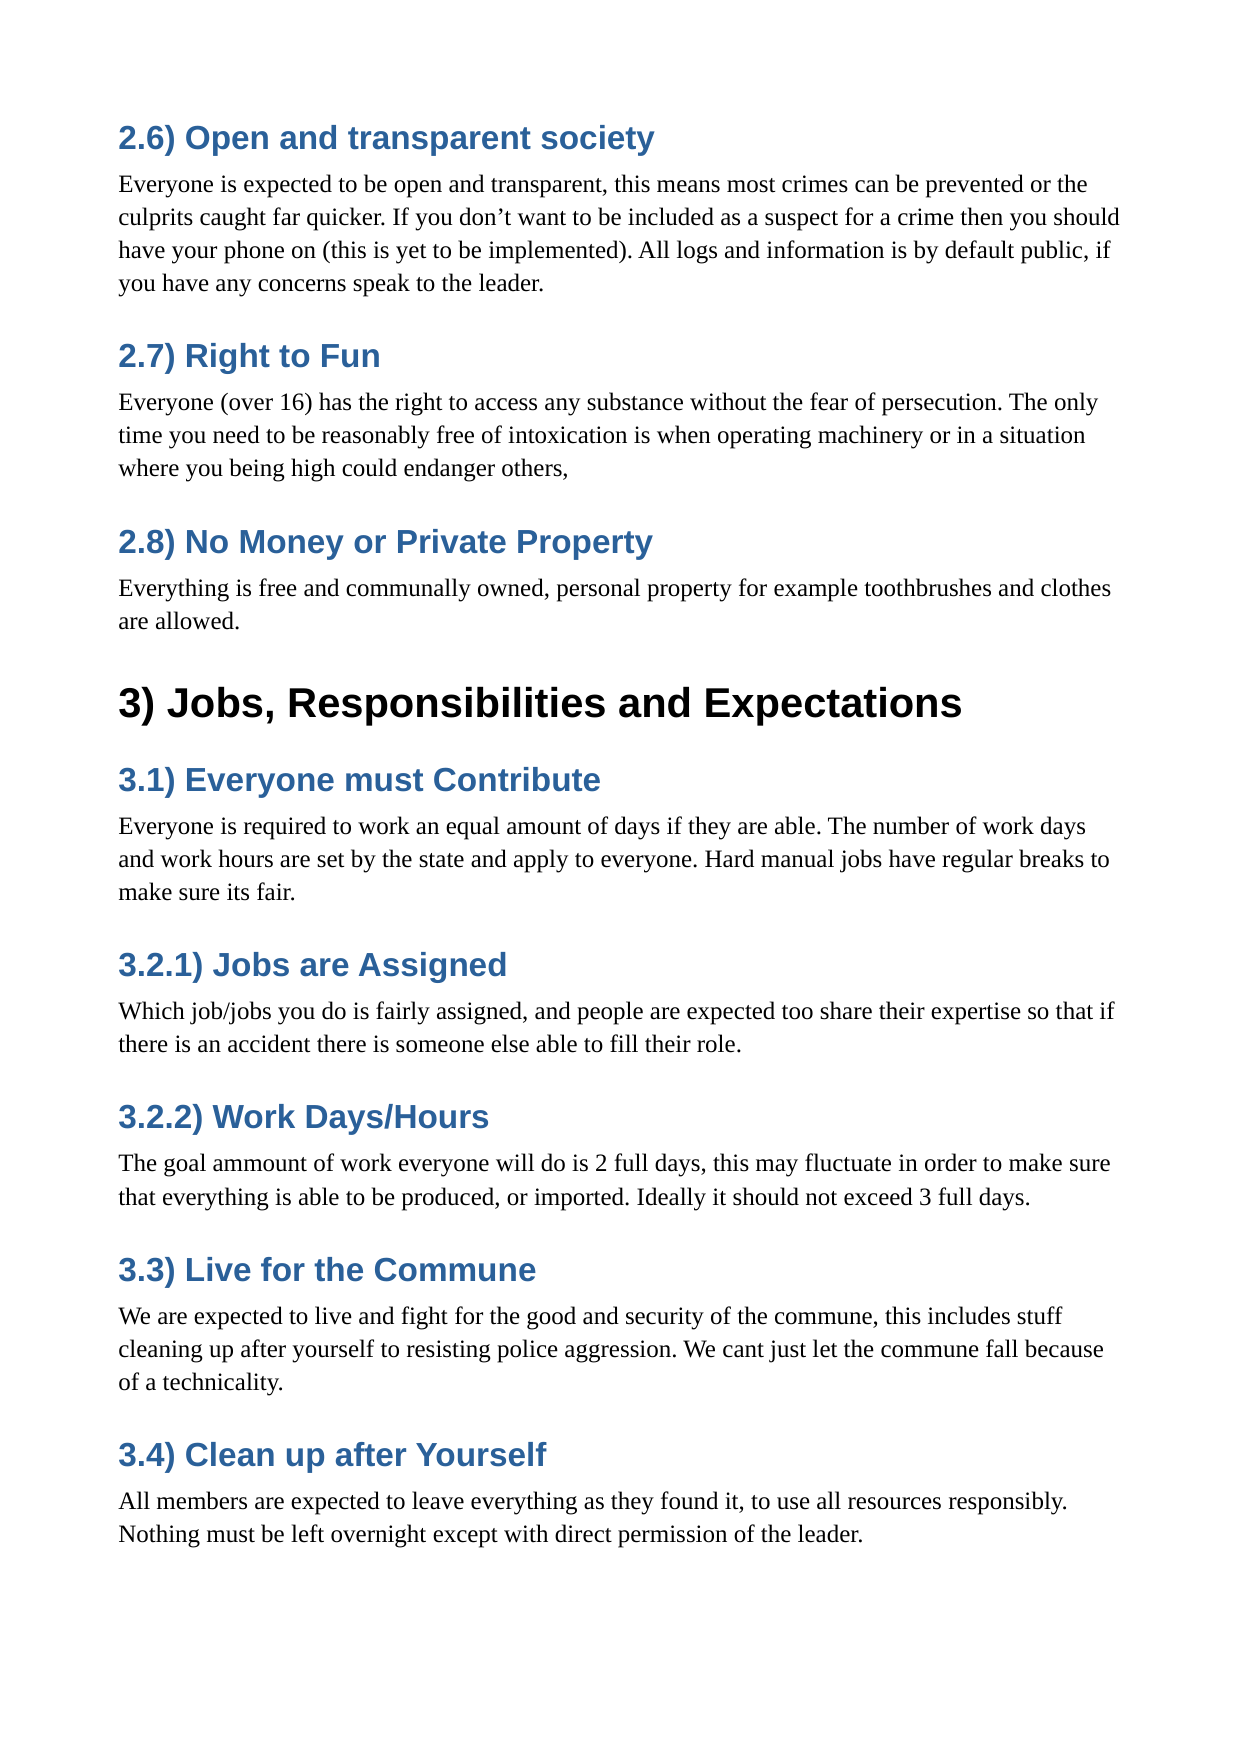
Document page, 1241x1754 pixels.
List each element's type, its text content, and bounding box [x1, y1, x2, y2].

text We are expected to live and fight for the good and security of the commune, this includes stuff cleaning up after yourself to resisting police aggression. We cant just let the commune fall because of a technicality. [118, 1301, 1122, 1396]
text Everyone is expected to be open and transparent, this means most crimes can be prevented or the culprits caught far quicker. If you don’t want to be included as a suspect for a crime then you should have your phone on (this is yet to be implemented). All logs and information is by default public, if you have any concerns speak to the leader. [118, 169, 1122, 297]
subtitle 3.3) Live for the Commune [118, 1250, 1122, 1288]
subtitle 3.4) Clean up after Yourself [118, 1435, 1122, 1474]
subtitle 3.2.1) Jobs are Assigned [118, 945, 1122, 984]
text Everyone is required to work an equal amount of days if they are able. The number of work days and work hours are set by the state and apply to everyone. Hard manual jobs have regular breaks to make sure its fair. [118, 811, 1122, 906]
subtitle 3.2.2) Work Days/Hours [118, 1098, 1122, 1136]
subtitle 2.8) No Money or Private Property [118, 522, 1122, 560]
text All members are expected to leave everything as they found it, to use all resources responsibly. Nothing must be left overnight except with direct permission of the leader. [118, 1486, 1122, 1548]
subtitle 2.6) Open and transparent society [118, 118, 1122, 157]
text Everyone (over 16) has the right to access any substance without the fear of persecution. The only time you need to be reasonably free of intoxication is when operating machinery or in a situation where you being high could endanger others, [118, 387, 1122, 482]
text Everything is free and communally owned, personal property for example toothbrushes and clothes are allowed. [118, 573, 1122, 635]
subtitle 3) Jobs, Responsibilities and Expectations [118, 678, 1122, 726]
text The goal ammount of work everyone will do is 2 full days, this may fluctuate in order to make sure that everything is able to be produced, or imported. Ideally it should not exceed 3 full days. [118, 1148, 1122, 1210]
text Which job/jobs you do is fairly assigned, and people are expected too share their expertise so that if there is an accident there is someone else able to fill their role. [118, 996, 1122, 1058]
subtitle 2.7) Right to Fun [118, 337, 1122, 375]
subtitle 3.1) Everyone must Contribute [118, 760, 1122, 798]
